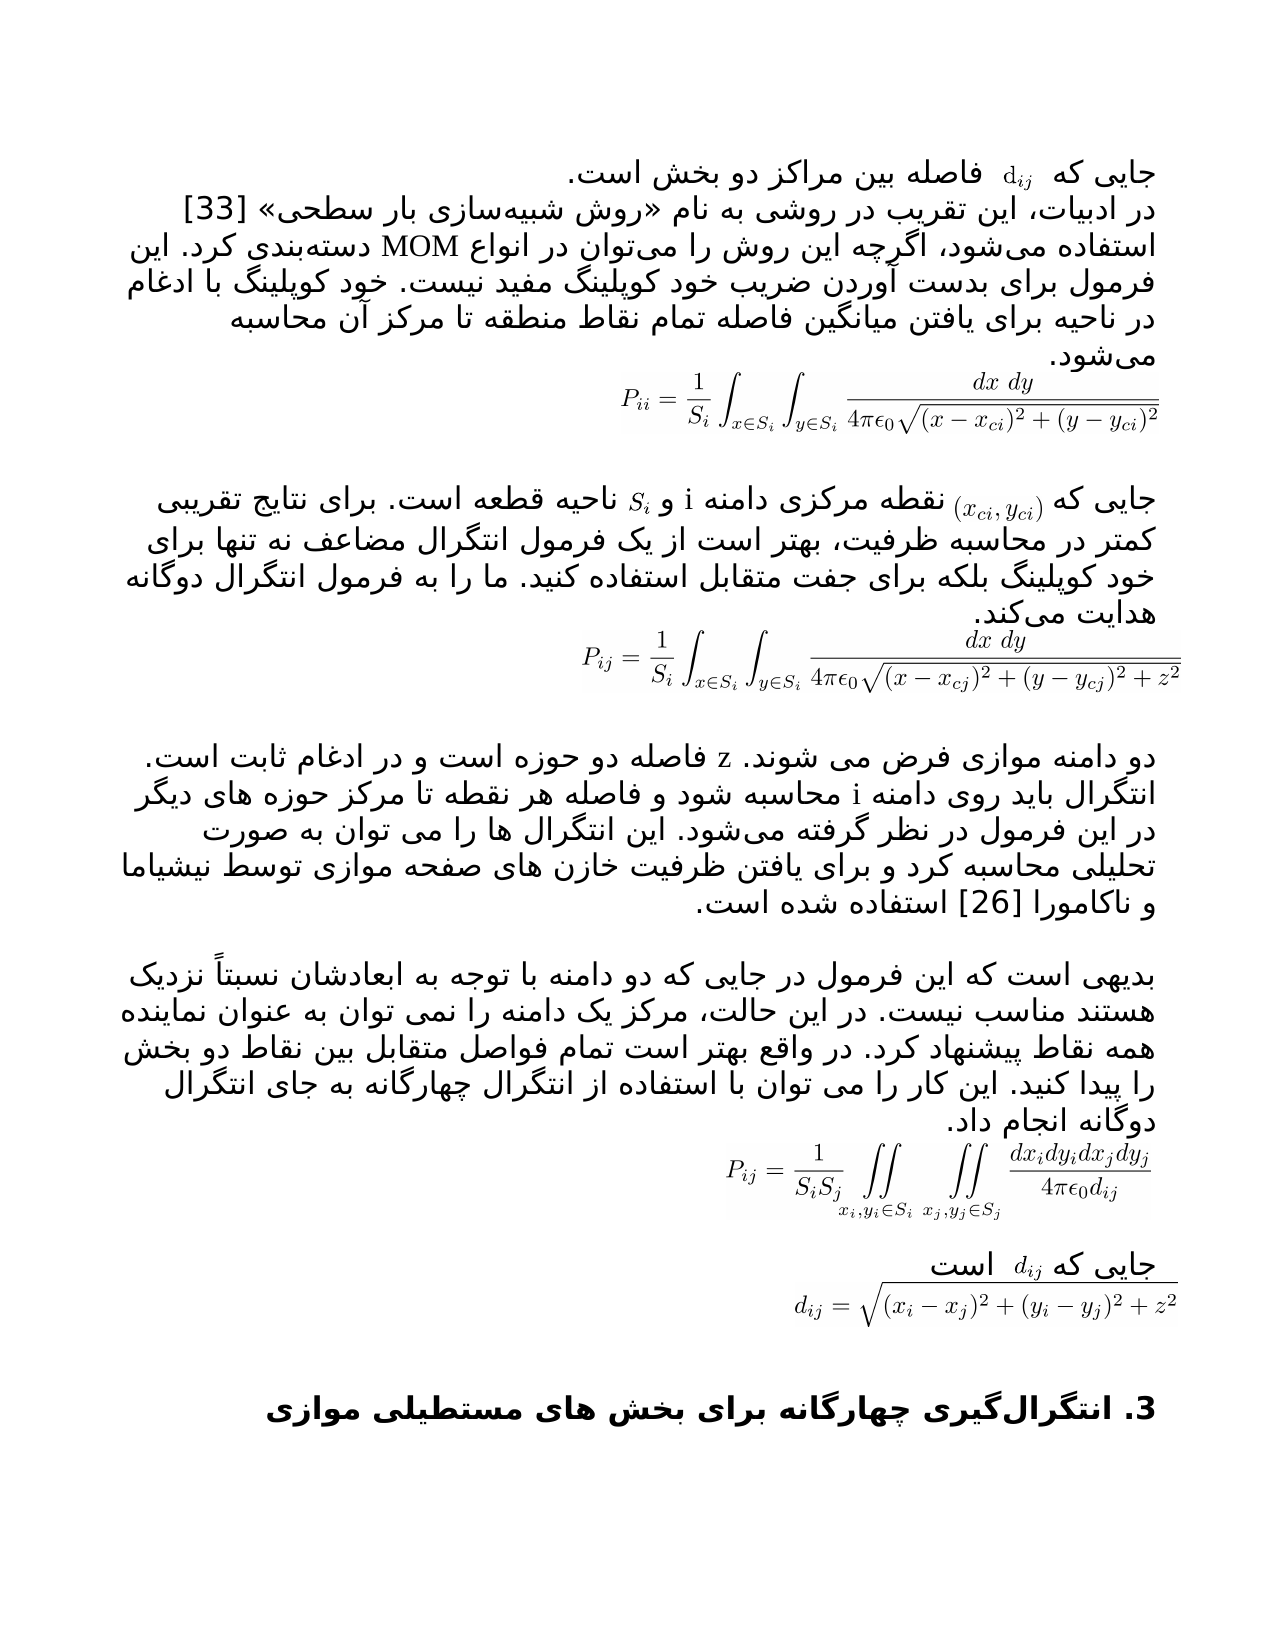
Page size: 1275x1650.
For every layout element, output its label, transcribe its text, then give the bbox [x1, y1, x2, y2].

text جایی که فاصله بین مراکز دو بخش است. [118, 154, 1157, 190]
picture [726, 1143, 1151, 1220]
text 3. انتگرال‌گیری چهارگانه برای بخش های مستطیلی موازی [118, 1390, 1157, 1427]
text در ادبیات، این تقریب در روشی به نام «روش شبیه‌سازی بار سطحی» [33] استفاده می‌شود، اگرچه این روش را می‌توان در انواع MOM دسته‌بندی کرد. این فرمول برای بدست آوردن ضریب خود کوپلینگ مفید نیست. خود کوپلینگ با ادغام در ناحیه برای یافتن میانگین فاصله تمام نقاط منطقه تا مرکز آن محاسبه می‌شود. [118, 190, 1157, 372]
picture [621, 372, 1159, 434]
picture [795, 1282, 1178, 1327]
text بدیهی است که این فرمول در جایی که دو دامنه با توجه به ابعادشان نسبتاً نزدیک هستند مناسب نیست. در این حالت، مرکز یک دامنه را نمی توان به عنوان نماینده همه نقاط پیشنهاد کرد. در واقع بهتر است تمام فواصل متقابل بین نقاط دو بخش را پیدا کنید. این کار را می توان با استفاده از انتگرال چهارگانه به جای انتگرال دوگانه انجام داد. [118, 956, 1157, 1138]
text جایی که است [118, 1246, 1157, 1282]
picture [582, 630, 1181, 693]
text جایی که نقطه مرکزی دامنه i و ناحیه قطعه است. برای نتایج تقریبی کمتر در محاسبه ظرفیت، بهتر است از یک فرمول انتگرال مضاعف نه تنها برای خود کوپلینگ بلکه برای جفت متقابل استفاده کنید. ما را به فرمول انتگرال دوگانه هدایت می‌کند. [118, 480, 1157, 631]
picture [955, 496, 1042, 522]
text دو دامنه موازی فرض می شوند. z فاصله دو حوزه است و در ادغام ثابت است. انتگرال باید روی دامنه i محاسبه شود و فاصله هر نقطه تا مرکز حوزه های دیگر در این فرمول در نظر گرفته می‌شود. این انتگرال ها را می توان به صورت تحلیلی محاسبه کرد و برای یافتن ظرفیت خازن های صفحه موازی توسط نیشیاما و ناکامورا [26] استفاده شده است. [118, 738, 1157, 921]
